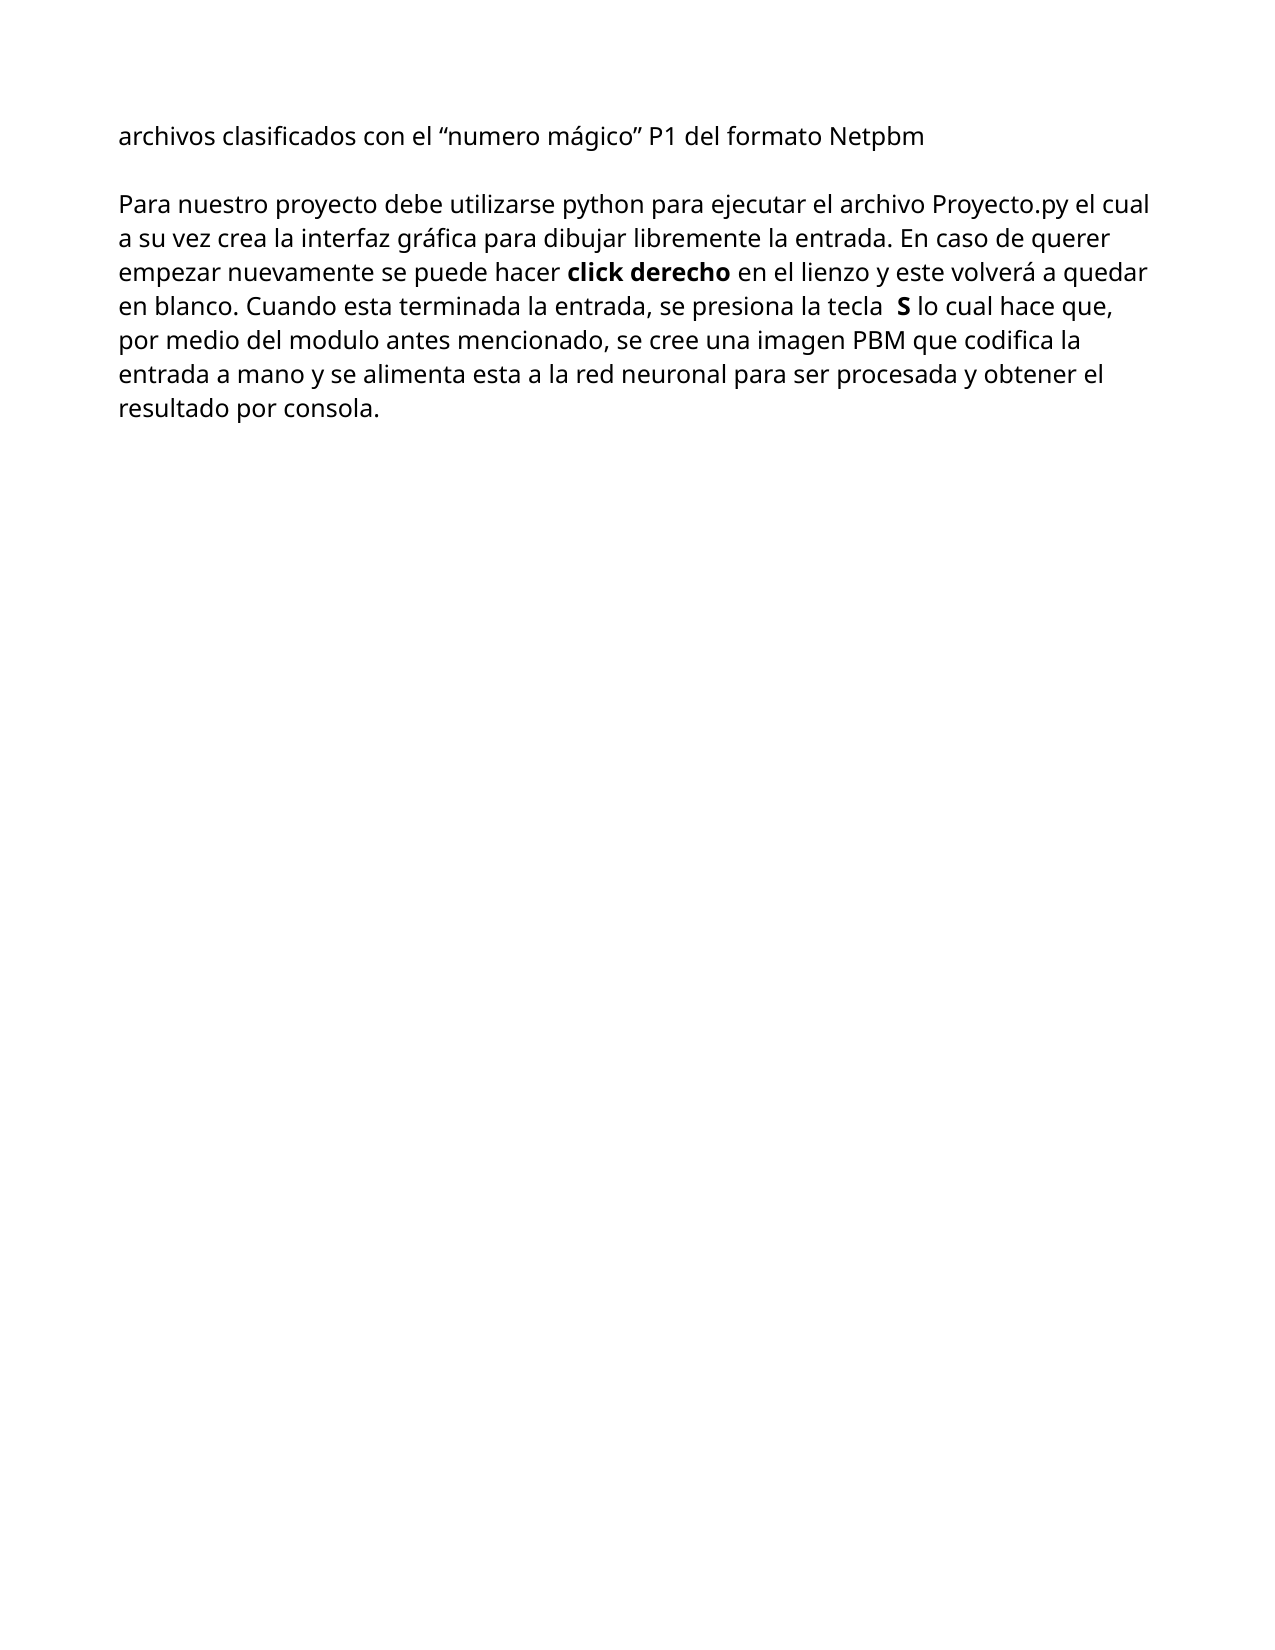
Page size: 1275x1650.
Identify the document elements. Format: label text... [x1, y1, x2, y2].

text archivos clasificados con el “numero mágico” P1 del formato Netpbm [118, 118, 1157, 152]
text Para nuestro proyecto debe utilizarse python para ejecutar el archivo Proyecto.py el cual a su vez crea la interfaz gráfica para dibujar libremente la entrada. En caso de querer empezar nuevamente se puede hacer click derecho en el lienzo y este volverá a quedar en blanco. Cuando esta terminada la entrada, se presiona la tecla S lo cual hace que, por medio del modulo antes mencionado, se cree una imagen PBM que codifica la entrada a mano y se alimenta esta a la red neuronal para ser procesada y obtener el resultado por consola. [118, 186, 1157, 425]
